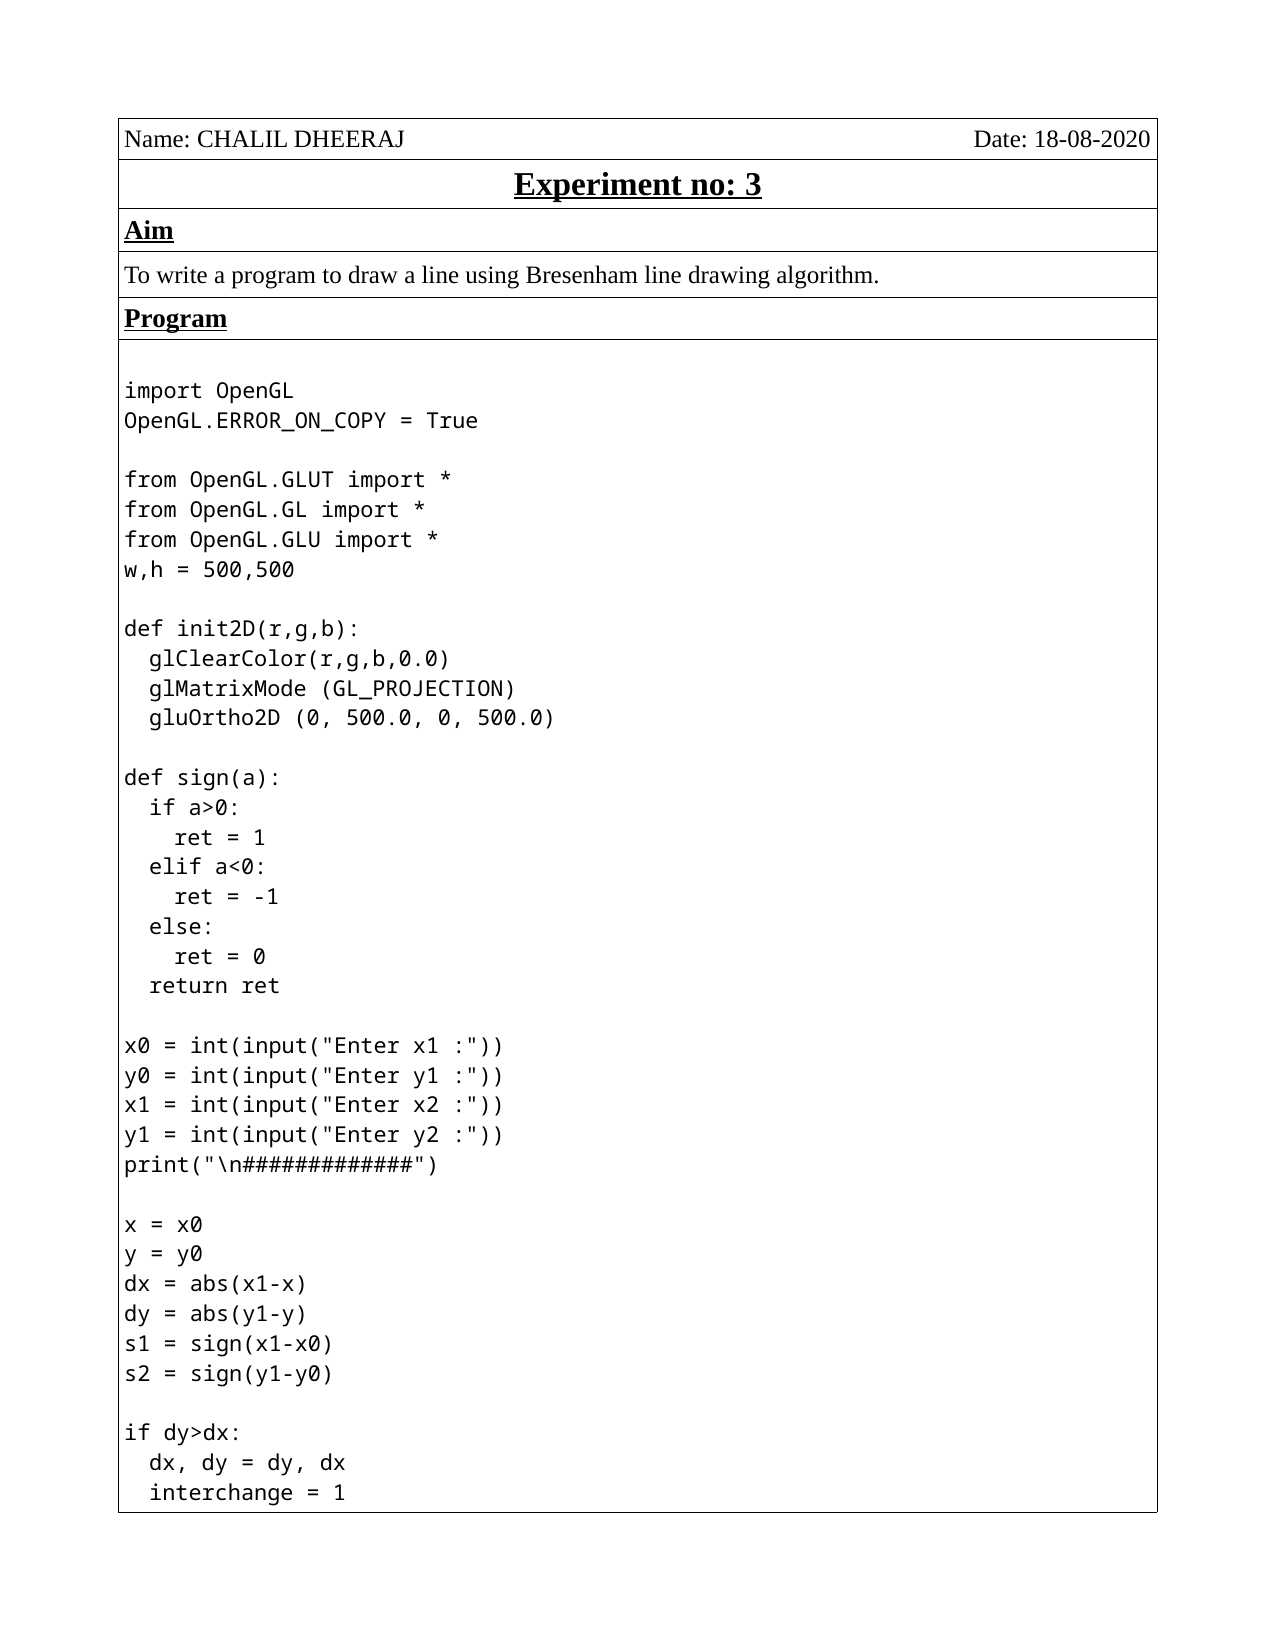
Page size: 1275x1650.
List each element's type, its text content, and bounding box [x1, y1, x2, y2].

table_header Name: CHALIL DHEERAJ Date: 18-08-2020 [119, 119, 1157, 158]
table_cell Program [119, 298, 1157, 339]
table_cell import OpenGL OpenGL.ERROR_ON_COPY = True from OpenGL.GLUT import * from OpenGL.GL import * from OpenGL.GLU import * w,h = 500,500 def init2D(r,g,b): glClearColor(r,g,b,0.0) glMatrixMode (GL_PROJECTION) gluOrtho2D (0, 500.0, 0, 500.0) def sign(a): if a>0: ret = 1 elif a<0: ret = -1 else: ret = 0 return ret x0 = int(input("Enter x1 :")) y0 = int(input("Enter y1 :")) x1 = int(input("Enter x2 :")) y1 = int(input("Enter y2 :")) print("\n#############") x = x0 y = y0 dx = abs(x1-x) dy = abs(y1-y) s1 = sign(x1-x0) s2 = sign(y1-y0) if dy>dx: dx, dy = dy, dx interchange = 1 [119, 340, 1157, 1512]
table_cell Experiment no: 3 [119, 160, 1157, 208]
table_cell Aim [119, 209, 1157, 251]
table_cell To write a program to draw a line using Bresenham line drawing algorithm. [119, 252, 1157, 297]
